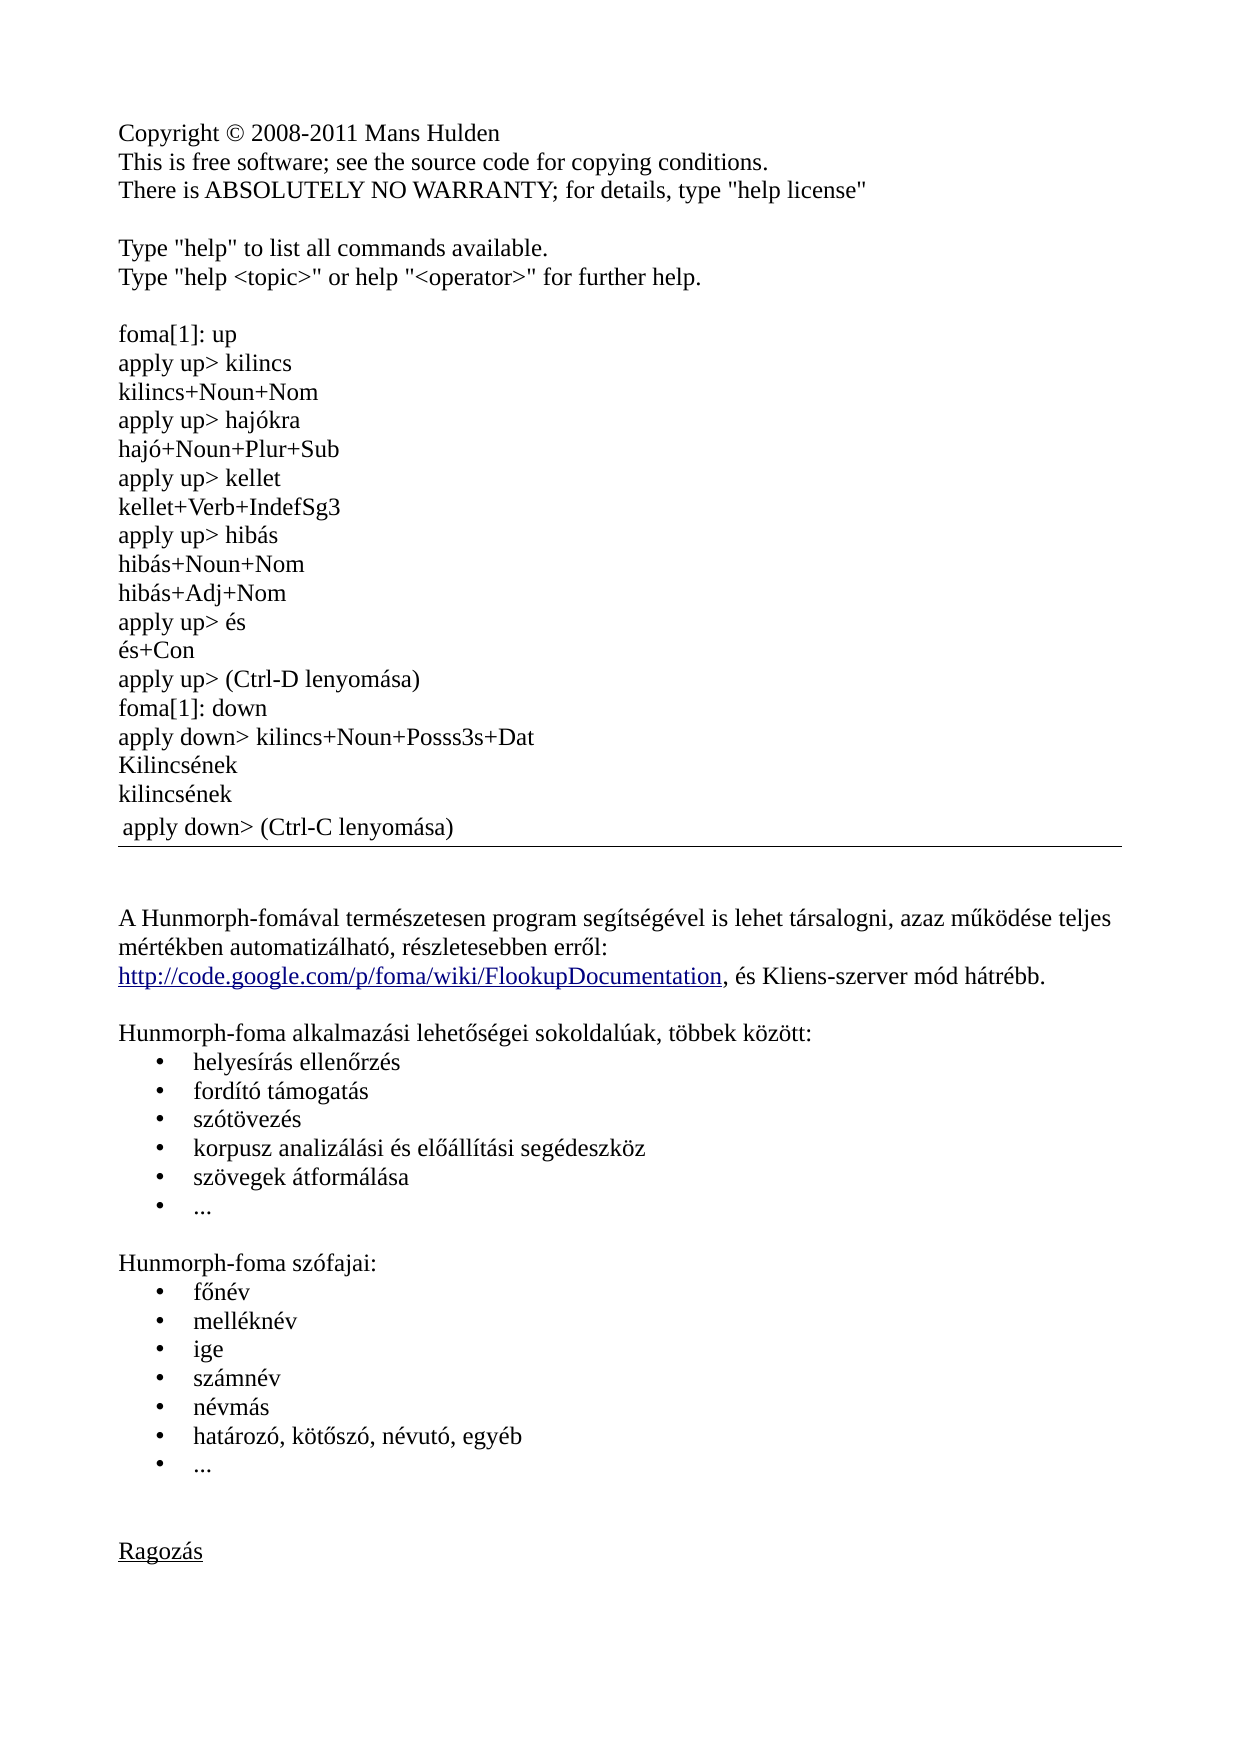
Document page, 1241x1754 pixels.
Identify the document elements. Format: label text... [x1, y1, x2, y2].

text foma[1]: down [118, 693, 1122, 722]
list névmás [156, 1392, 1122, 1421]
text Hunmorph-foma szófajai: [118, 1248, 1122, 1277]
list ... [156, 1191, 1122, 1219]
text There is ABSOLUTELY NO WARRANTY; for details, type "help license" [118, 176, 1122, 204]
text hibás+Adj+Nom [118, 578, 1122, 607]
list főnév [156, 1277, 1122, 1306]
list számnév [156, 1363, 1122, 1392]
list helyesírás ellenőrzés [156, 1047, 1122, 1076]
text apply down> kilincs+Noun+Posss3s+Dat [118, 722, 1122, 751]
text foma[1]: up [118, 319, 1122, 348]
text apply up> hajókra [118, 406, 1122, 434]
text Copyright © 2008-2011 Mans Hulden [118, 118, 1122, 147]
text hibás+Noun+Nom [118, 549, 1122, 578]
list ige [156, 1334, 1122, 1363]
text hajó+Noun+Plur+Sub [118, 434, 1122, 463]
text Type "help <topic>" or help "<operator>" for further help. [118, 262, 1122, 291]
text és+Con [118, 636, 1122, 664]
list korpusz analizálási és előállítási segédeszköz [156, 1133, 1122, 1162]
list ... [156, 1449, 1122, 1478]
list határozó, kötőszó, névutó, egyéb [156, 1421, 1122, 1449]
text Type "help" to list all commands available. [118, 233, 1122, 262]
text Hunmorph-foma alkalmazási lehetőségei sokoldalúak, többek között: [118, 1018, 1122, 1047]
text apply up> és [118, 607, 1122, 636]
text apply down> (Ctrl-C lenyomása) [118, 808, 1122, 846]
text kellet+Verb+IndefSg3 [118, 492, 1122, 521]
text Ragozás [118, 1536, 1122, 1564]
text Kilincsének [118, 751, 1122, 779]
list szövegek átformálása [156, 1162, 1122, 1191]
text A Hunmorph-fomával természetesen program segítségével is lehet társalogni, azaz működése teljes mértékben automatizálható, részletesebben erről: http://code.google.com/p/foma/wiki/FlookupDocumentation, és Kliens-szerver mód hátrébb. [118, 903, 1122, 989]
list melléknév [156, 1306, 1122, 1334]
list szótövezés [156, 1104, 1122, 1133]
text kilincs+Noun+Nom [118, 377, 1122, 406]
text This is free software; see the source code for copying conditions. [118, 147, 1122, 176]
list fordító támogatás [156, 1076, 1122, 1104]
text apply up> hibás [118, 521, 1122, 549]
text kilincsének [118, 779, 1122, 808]
text apply up> kellet [118, 463, 1122, 492]
text apply up> (Ctrl-D lenyomása) [118, 664, 1122, 693]
text apply up> kilincs [118, 348, 1122, 377]
